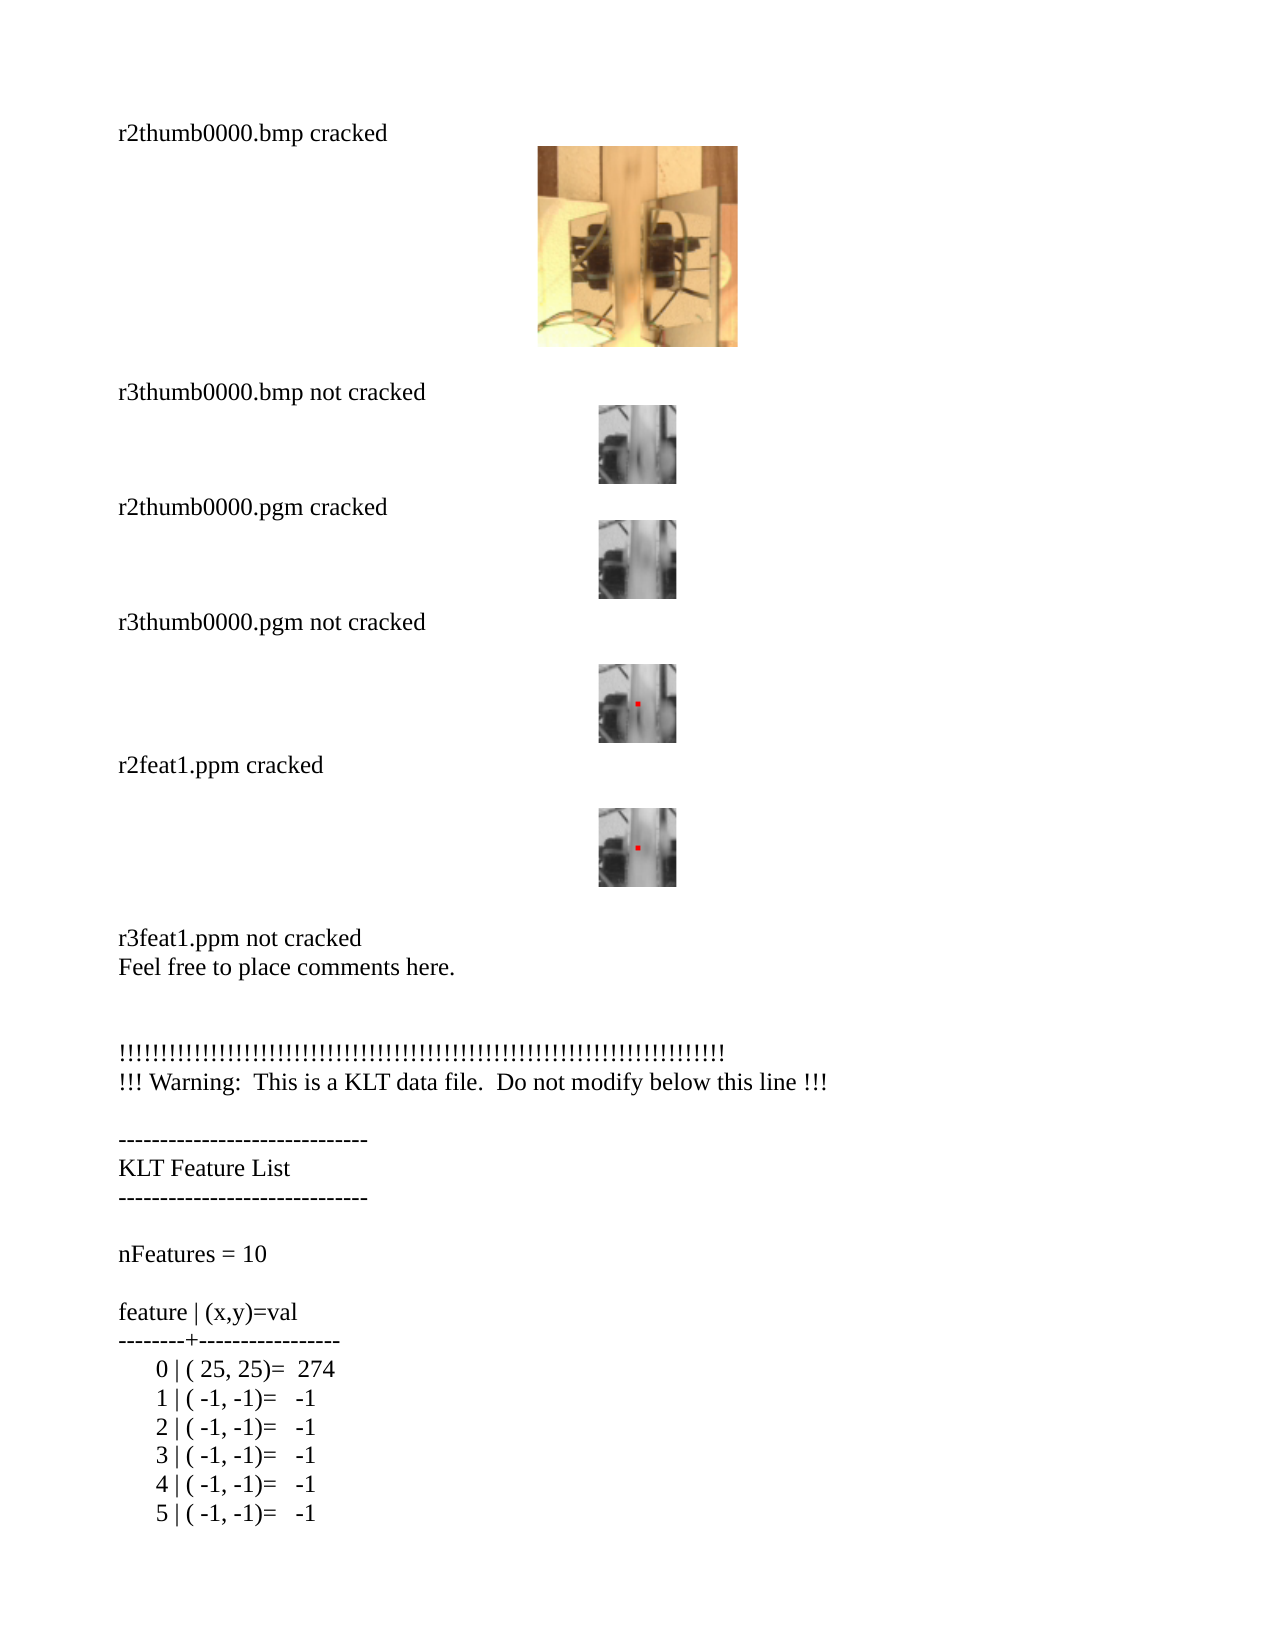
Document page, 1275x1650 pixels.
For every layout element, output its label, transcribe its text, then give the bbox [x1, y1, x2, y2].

text r3feat1.ppm not cracked [118, 923, 1157, 952]
text r3thumb0000.bmp not cracked [118, 377, 1157, 406]
text ------------------------------ [118, 1124, 1157, 1153]
text !!!!!!!!!!!!!!!!!!!!!!!!!!!!!!!!!!!!!!!!!!!!!!!!!!!!!!!!!!!!!!!!!!!!!!!!! [118, 1038, 1157, 1067]
text --------+----------------- [118, 1326, 1157, 1354]
text 2 | ( -1, -1)= -1 [118, 1412, 1157, 1441]
picture [598, 520, 677, 599]
text ------------------------------ [118, 1182, 1157, 1211]
text 4 | ( -1, -1)= -1 [118, 1469, 1157, 1498]
text r2feat1.ppm cracked [118, 751, 1157, 779]
picture [598, 664, 677, 743]
text r3thumb0000.pgm not cracked [118, 607, 1157, 636]
picture [598, 405, 677, 484]
text 0 | ( 25, 25)= 274 [118, 1354, 1157, 1383]
text KLT Feature List [118, 1153, 1157, 1182]
picture [537, 146, 738, 347]
text Feel free to place comments here. [118, 952, 1157, 981]
text 5 | ( -1, -1)= -1 [118, 1498, 1157, 1527]
picture [598, 808, 677, 887]
text 1 | ( -1, -1)= -1 [118, 1383, 1157, 1412]
text 3 | ( -1, -1)= -1 [118, 1441, 1157, 1469]
text feature | (x,y)=val [118, 1297, 1157, 1326]
text r2thumb0000.pgm cracked [118, 492, 1157, 521]
text nFeatures = 10 [118, 1239, 1157, 1268]
text r2thumb0000.bmp cracked [118, 118, 1157, 147]
text !!! Warning: This is a KLT data file. Do not modify below this line !!! [118, 1067, 1157, 1096]
